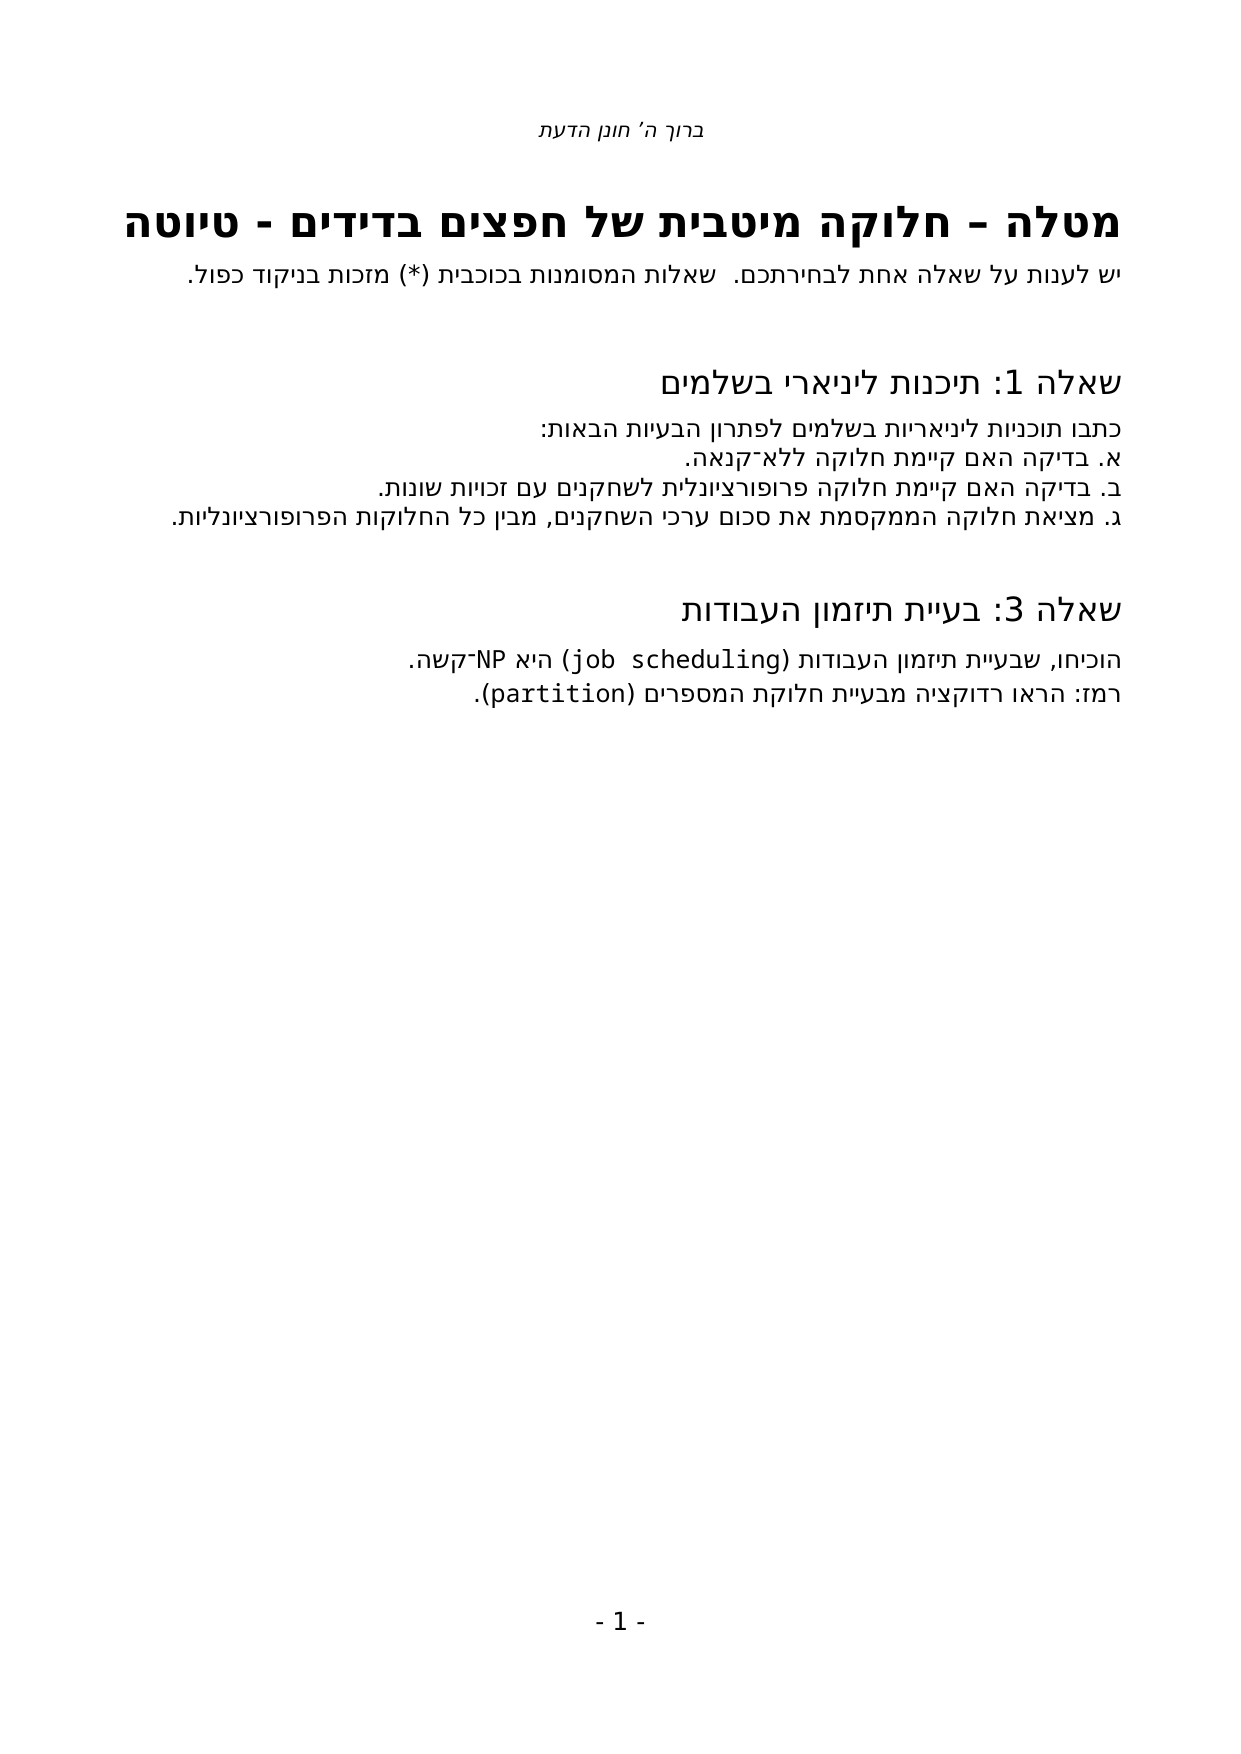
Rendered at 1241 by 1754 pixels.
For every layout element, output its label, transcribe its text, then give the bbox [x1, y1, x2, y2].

subtitle מטלה – חלוקה מיטבית של חפצים בדידים - טיוטה [118, 197, 1122, 248]
text יש לענות על שאלה אחת לבחירתכם. שאלות המסומנות בכוכבית (*) מזכות בניקוד כפול. [118, 260, 1122, 289]
text ג. מציאת חלוקה הממקסמת את סכום ערכי השחקנים, מבין כל החלוקות הפרופורציונליות. [118, 502, 1122, 531]
text הוכיחו, שבעיית תיזמון העבודות (job scheduling) היא NP‏־קשה. [118, 642, 1122, 676]
text ב. בדיקה האם קיימת חלוקה פרופורציונלית לשחקנים עם זכויות שונות. [118, 473, 1122, 502]
text רמז: הראו רדוקציה מבעיית חלוקת המספרים (partition). [118, 676, 1122, 710]
subtitle שאלה 3: בעיית תיזמון העבודות [118, 590, 1122, 629]
subtitle שאלה 1: תיכנות ליניארי בשלמים [118, 363, 1122, 402]
text כתבו תוכניות ליניאריות בשלמים לפתרון הבעיות הבאות: [118, 414, 1122, 444]
text א. בדיקה האם קיימת חלוקה ללא־קנאה. [118, 444, 1122, 473]
